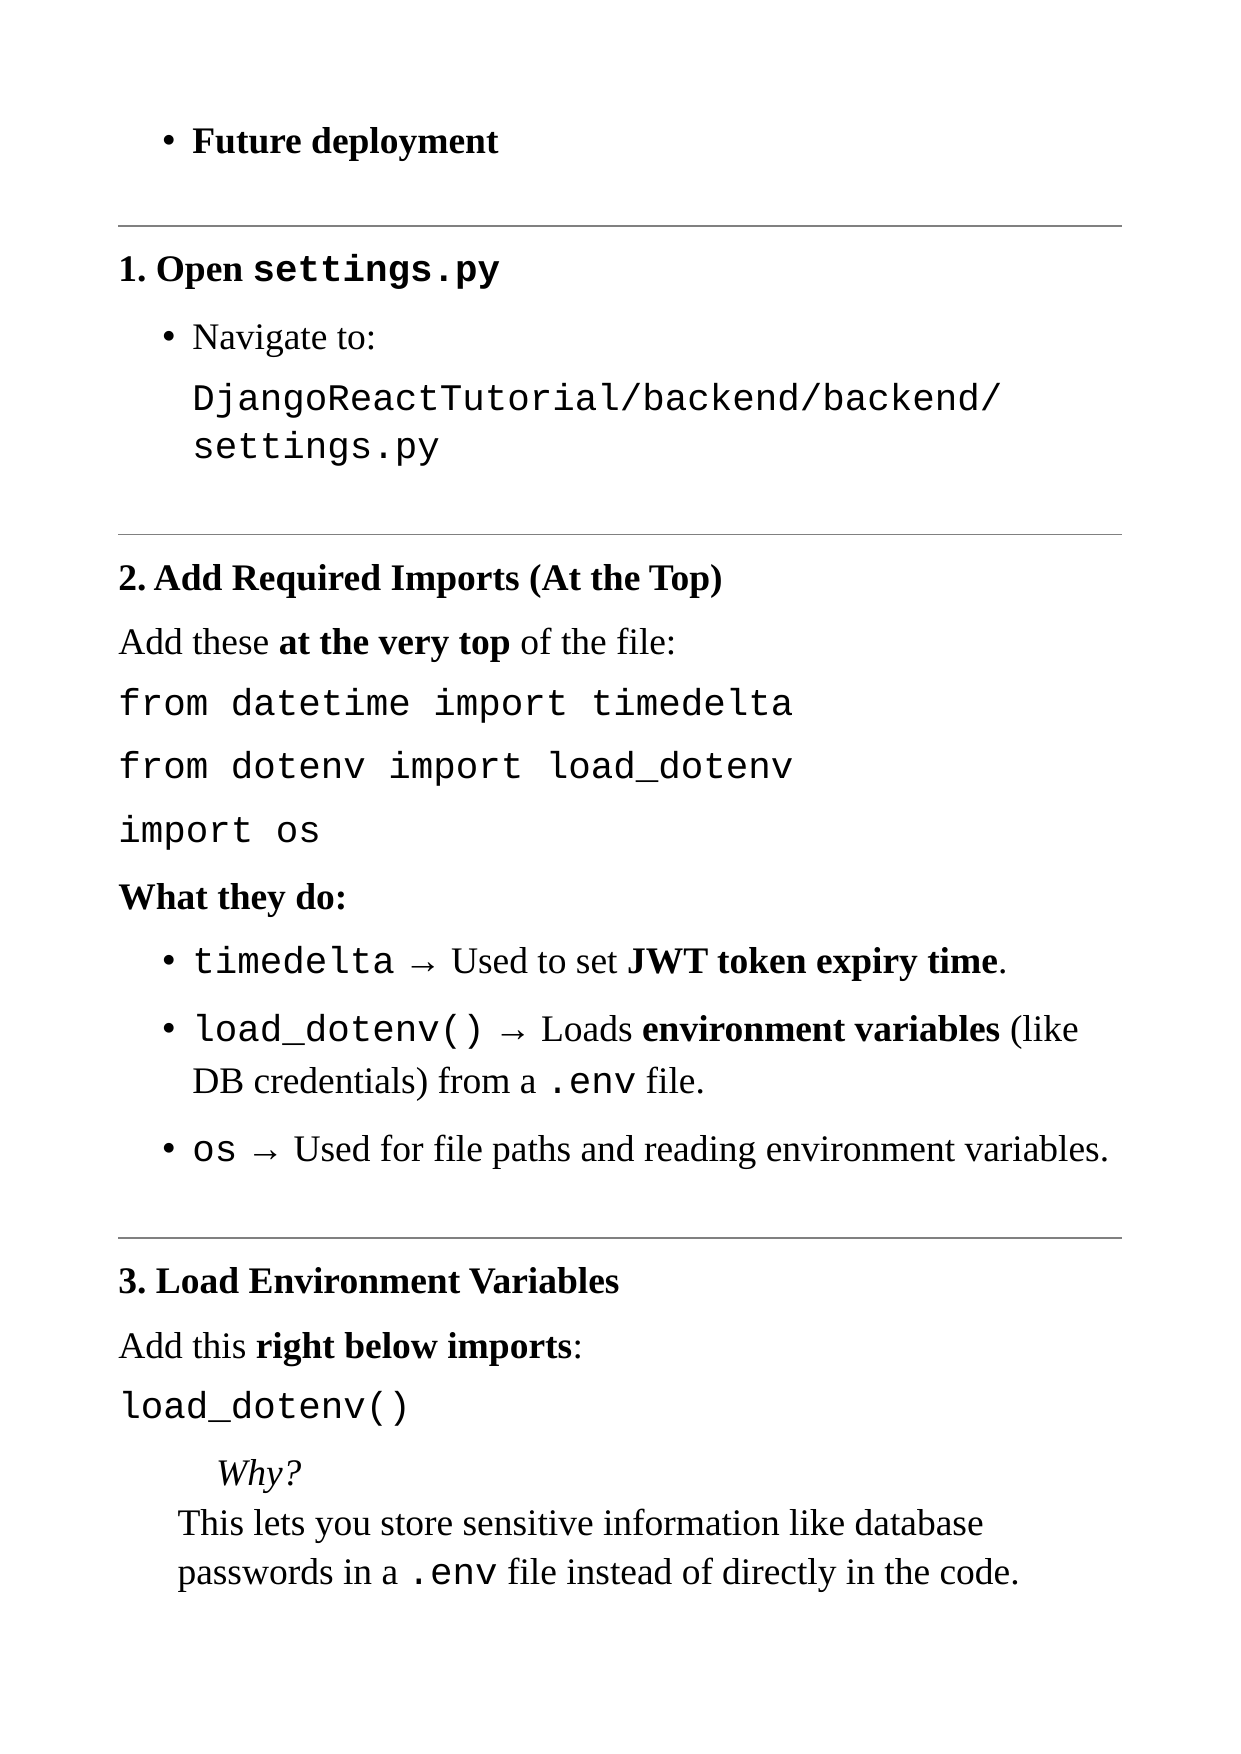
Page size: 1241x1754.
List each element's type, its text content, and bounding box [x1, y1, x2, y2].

list Future deployment [162, 118, 1122, 161]
text load_dotenv() [118, 1387, 1122, 1430]
list DjangoReactTutorial/backend/backend/settings.py [162, 379, 1122, 470]
list os → Used for file paths and reading environment variables. [162, 1127, 1122, 1173]
subtitle 2. Add Required Imports (At the Top) [118, 556, 1122, 599]
list Navigate to: [162, 314, 1122, 358]
list load_dotenv() → Loads environment variables (like DB credentials) from a .env file. [162, 1006, 1122, 1105]
list timedelta → Used to set JWT token expiry time. [162, 938, 1122, 985]
text import os [118, 811, 1122, 853]
text 💡 Why? This lets you store sensitive information like database passwords in a .env file instead of directly in the code. [177, 1451, 1063, 1596]
text from dotenv import load_dotenv [118, 747, 1122, 790]
text What they do: [118, 874, 1122, 917]
text Add these at the very top of the file: [118, 620, 1122, 663]
text Add this right below imports: [118, 1323, 1122, 1366]
text from datetime import timedelta [118, 684, 1122, 726]
subtitle 1. Open settings.py [118, 247, 1122, 293]
subtitle 3. Load Environment Variables [118, 1259, 1122, 1302]
